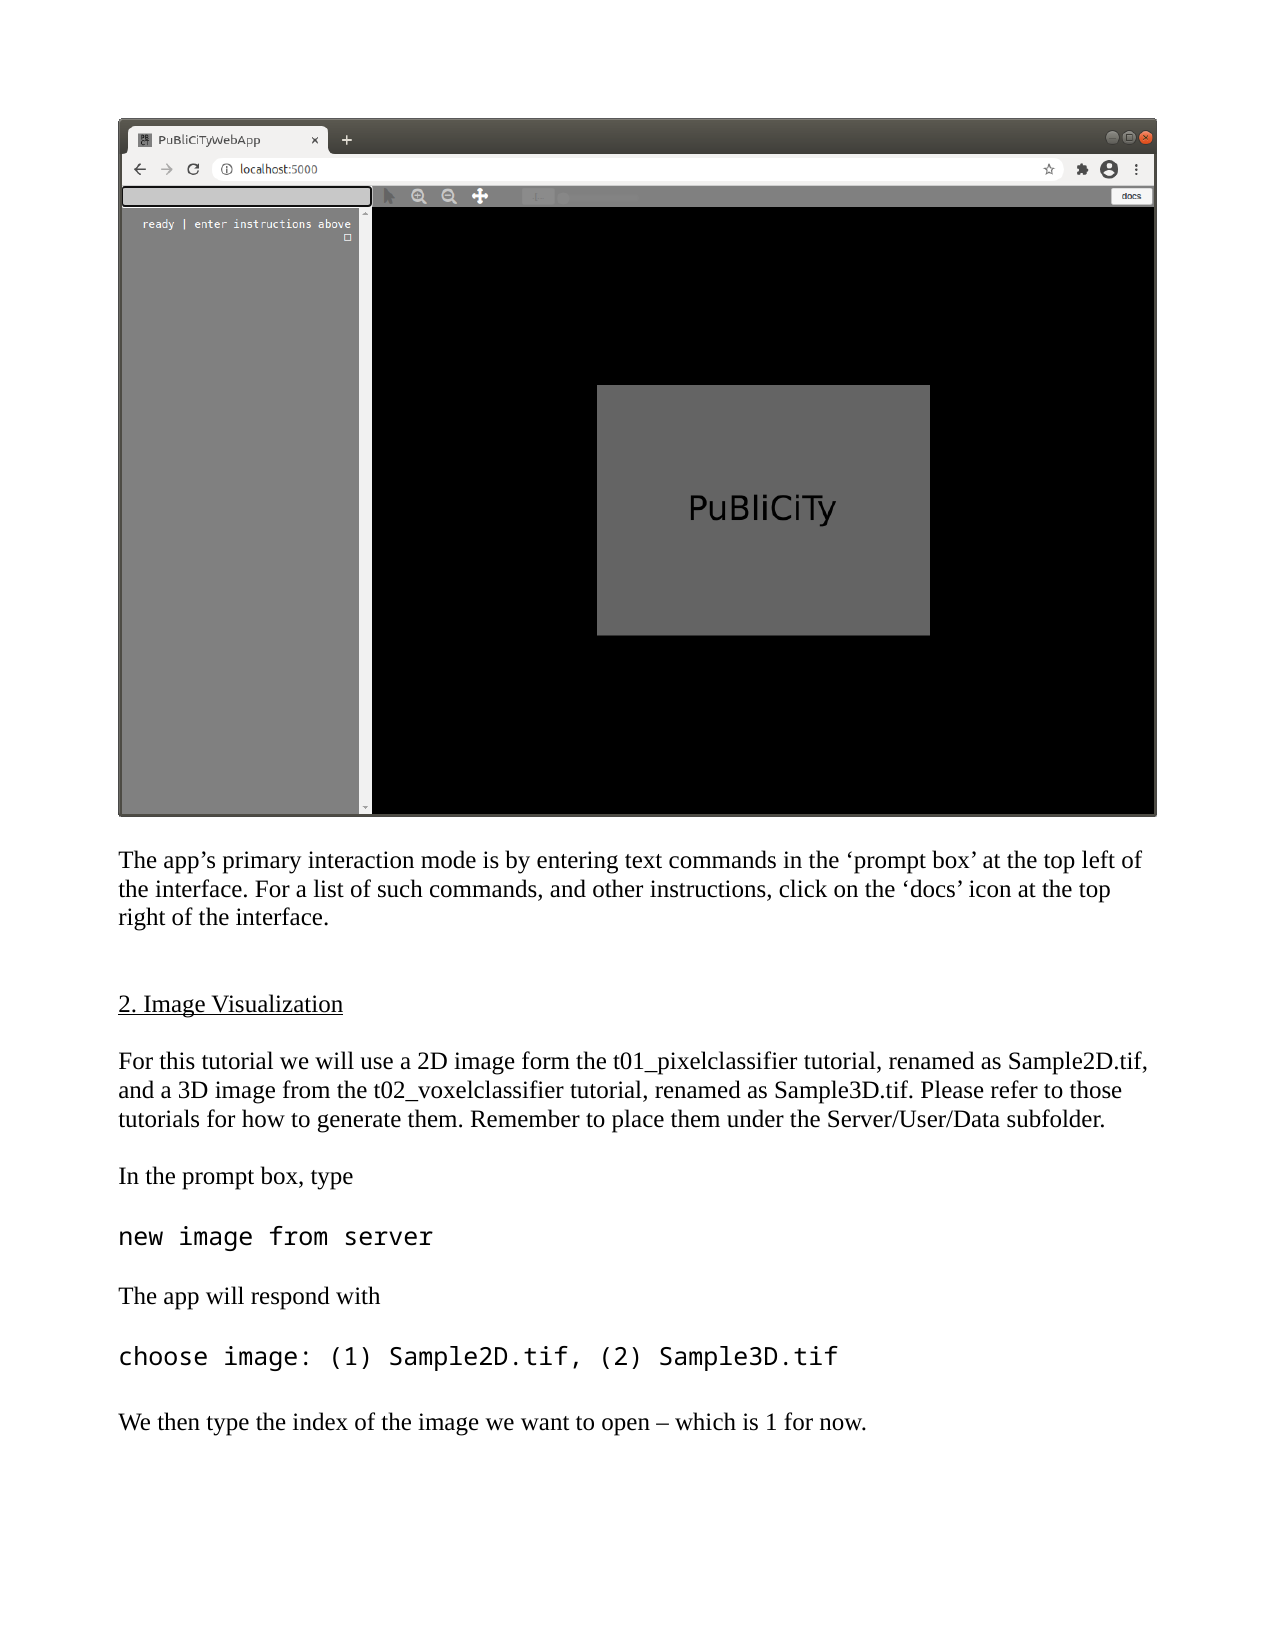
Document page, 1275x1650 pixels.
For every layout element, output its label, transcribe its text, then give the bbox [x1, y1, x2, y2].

text The app’s primary interaction mode is by entering text commands in the ‘prompt box’ at the top left of the interface. For a list of such commands, and other instructions, click on the ‘docs’ icon at the top right of the interface. [118, 845, 1157, 931]
text The app will respond with [118, 1281, 1157, 1310]
picture [118, 118, 1157, 817]
text For this tutorial we will use a 2D image form the t01_pixelclassifier tutorial, renamed as Sample2D.tif, and a 3D image from the t02_voxelclassifier tutorial, renamed as Sample3D.tif. Please refer to those tutorials for how to generate them. Remember to place them under the Server/User/Data subfolder. [118, 1046, 1157, 1132]
text 2. Image Visualization [118, 989, 1157, 1017]
text new image from server [118, 1219, 1157, 1253]
text In the prompt box, type [118, 1161, 1157, 1190]
text We then type the index of the image we want to open – which is 1 for now. [118, 1407, 1157, 1436]
text choose image: (1) Sample2D.tif, (2) Sample3D.tif [118, 1339, 1157, 1373]
